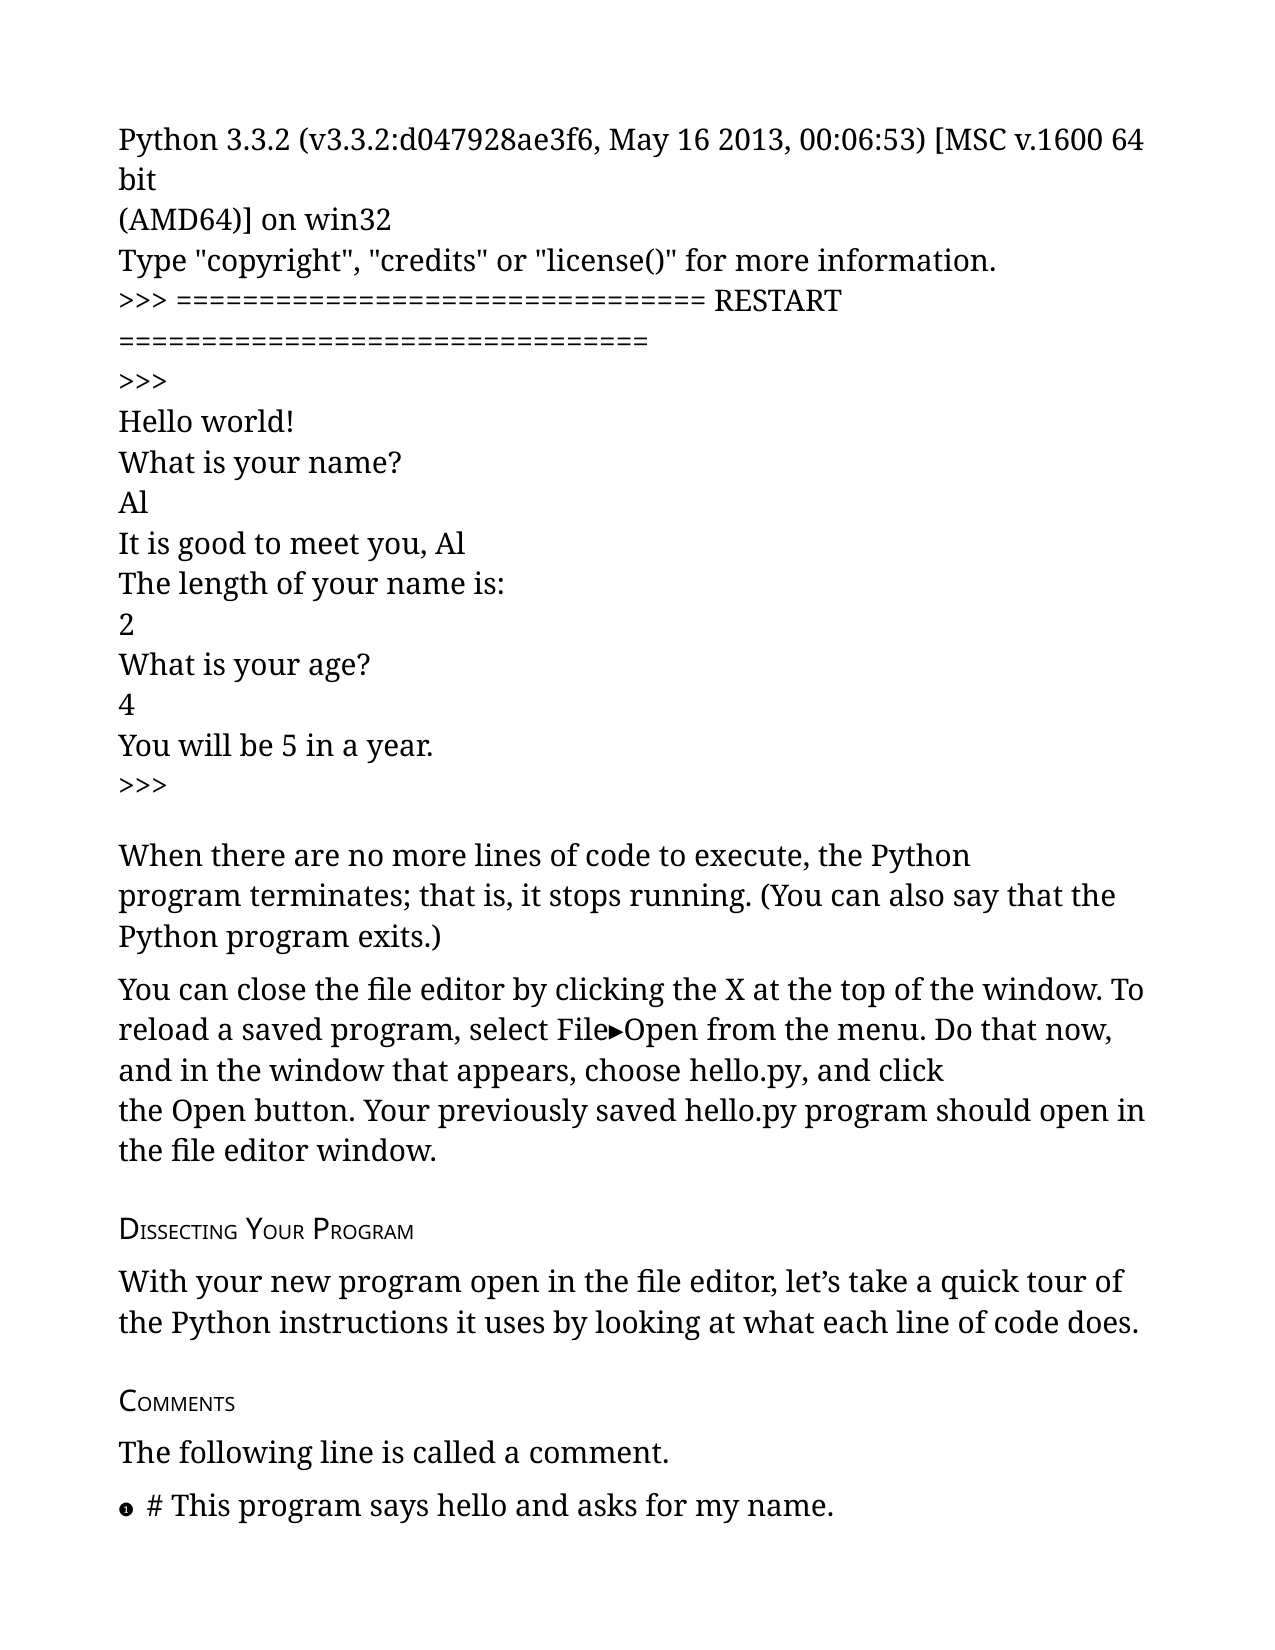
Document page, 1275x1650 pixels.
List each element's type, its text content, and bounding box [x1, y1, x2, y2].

text 2 [118, 603, 1157, 643]
subtitle Comments [118, 1379, 1157, 1420]
text >>> [118, 361, 1157, 401]
text It is good to meet you, Al [118, 522, 1157, 563]
text >>> [118, 765, 1157, 805]
text 4 [118, 684, 1157, 724]
text Al [118, 482, 1157, 522]
text With your new program open in the file editor, let’s take a quick tour of the Python instructions it uses by looking at what each line of code does. [118, 1261, 1157, 1342]
text Python 3.3.2 (v3.3.2:d047928ae3f6, May 16 2013, 00:06:53) [MSC v.1600 64 bit [118, 118, 1157, 199]
text Type "copyright", "credits" or "license()" for more information. [118, 239, 1157, 280]
subtitle Dissecting Your Program [118, 1208, 1157, 1248]
text You can close the file editor by clicking the X at the top of the window. To reload a saved program, select File▸Open from the menu. Do that now, and in the window that appears, choose hello.py, and click the Open button. Your previously saved hello.py program should open in the file editor window. [118, 968, 1157, 1171]
text (AMD64)] on win32 [118, 199, 1157, 239]
text The length of your name is: [118, 563, 1157, 603]
text What is your age? [118, 643, 1157, 684]
text The following line is called a comment. [118, 1432, 1157, 1473]
text Hello world! [118, 401, 1157, 441]
text What is your name? [118, 441, 1157, 482]
text When there are no more lines of code to execute, the Python program terminates; that is, it stops running. (You can also say that the Python program exits.) [118, 835, 1157, 956]
text ❶ # This program says hello and asks for my name. [118, 1485, 1157, 1526]
text >>> ================================ RESTART ================================ [118, 280, 1157, 361]
text You will be 5 in a year. [118, 724, 1157, 765]
